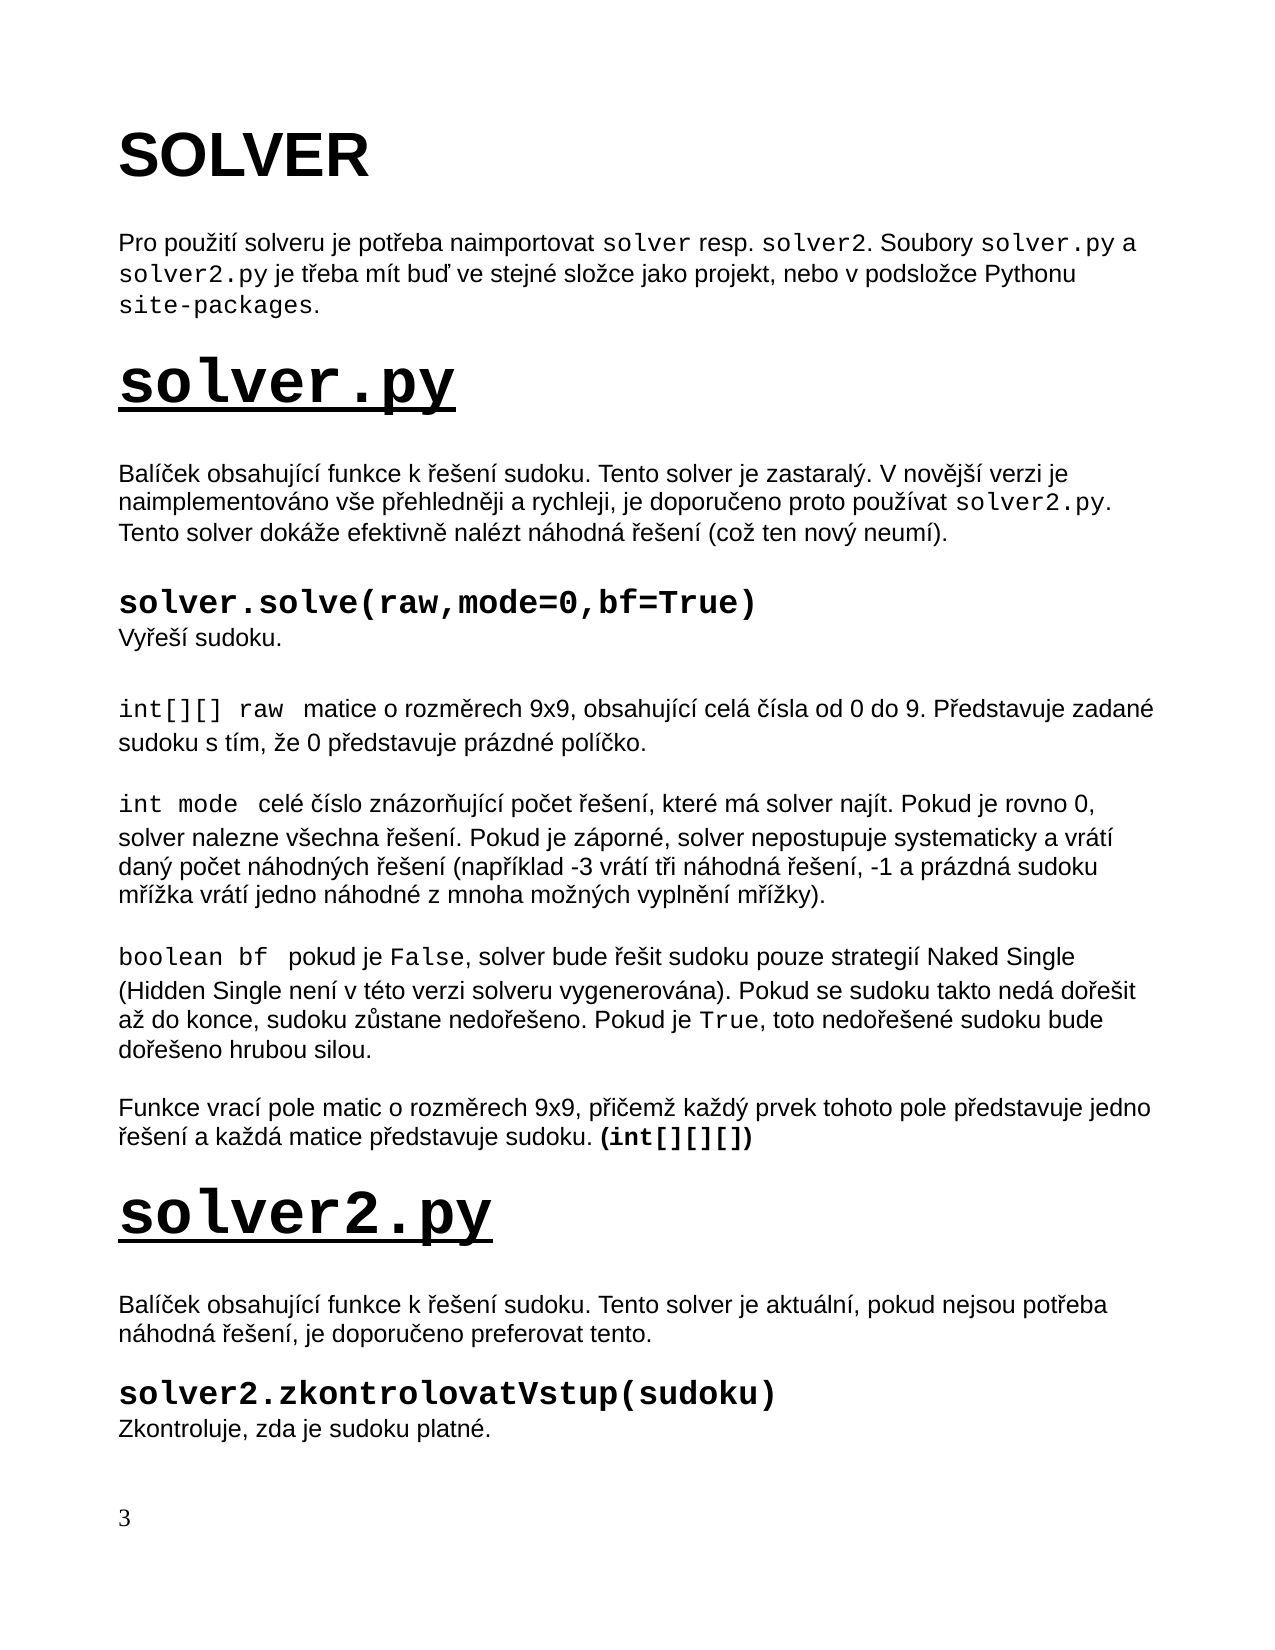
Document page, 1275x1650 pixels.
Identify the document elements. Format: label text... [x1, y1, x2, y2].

text solver.solve(raw,mode=0,bf=True) [118, 586, 1157, 623]
text Zkontroluje, zda je sudoku platné. [118, 1414, 1157, 1443]
text SOLVER [118, 118, 1157, 190]
text Balíček obsahující funkce k řešení sudoku. Tento solver je zastaralý. V novější verzi je naimplementováno vše přehledněji a rychleji, je doporučeno proto používat solver2.py. Tento solver dokáže efektivně nalézt náhodná řešení (což ten nový neumí). [118, 459, 1157, 547]
text int[][] raw matice o rozměrech 9x9, obsahující celá čísla od 0 do 9. Představuje zadané sudoku s tím, že 0 představuje prázdné políčko. [118, 690, 1157, 756]
text Vyřeší sudoku. [118, 623, 1157, 652]
text solver2.zkontrolovatVstup(sudoku) [118, 1376, 1157, 1414]
text solver2.py [118, 1181, 1157, 1252]
text Pro použití solveru je potřeba naimportovat solver resp. solver2. Soubory solver.py a solver2.py je třeba mít buď ve stejné složce jako projekt, nebo v podsložce Pythonu site-packages. [118, 228, 1157, 321]
text int mode celé číslo znázorňující počet řešení, které má solver najít. Pokud je rovno 0, solver nalezne všechna řešení. Pokud je záporné, solver nepostupuje systematicky a vrátí daný počet náhodných řešení (například -3 vrátí tři náhodná řešení, -1 a prázdná sudoku mřížka vrátí jedno náhodné z mnoha možných vyplnění mřížky). [118, 785, 1157, 909]
text Funkce vrací pole matic o rozměrech 9x9, přičemž každý prvek tohoto pole představuje jedno řešení a každá matice představuje sudoku. (int[][][]) [118, 1093, 1157, 1153]
text Balíček obsahující funkce k řešení sudoku. Tento solver je aktuální, pokud nejsou potřeba náhodná řešení, je doporučeno preferovat tento. [118, 1290, 1157, 1348]
text solver.py [118, 350, 1157, 421]
text boolean bf pokud je False, solver bude řešit sudoku pouze strategií Naked Single (Hidden Single není v této verzi solveru vygenerována). Pokud se sudoku takto nedá dořešit až do konce, sudoku zůstane nedořešeno. Pokud je True, toto nedořešené sudoku bude dořešeno hrubou silou. [118, 938, 1157, 1064]
